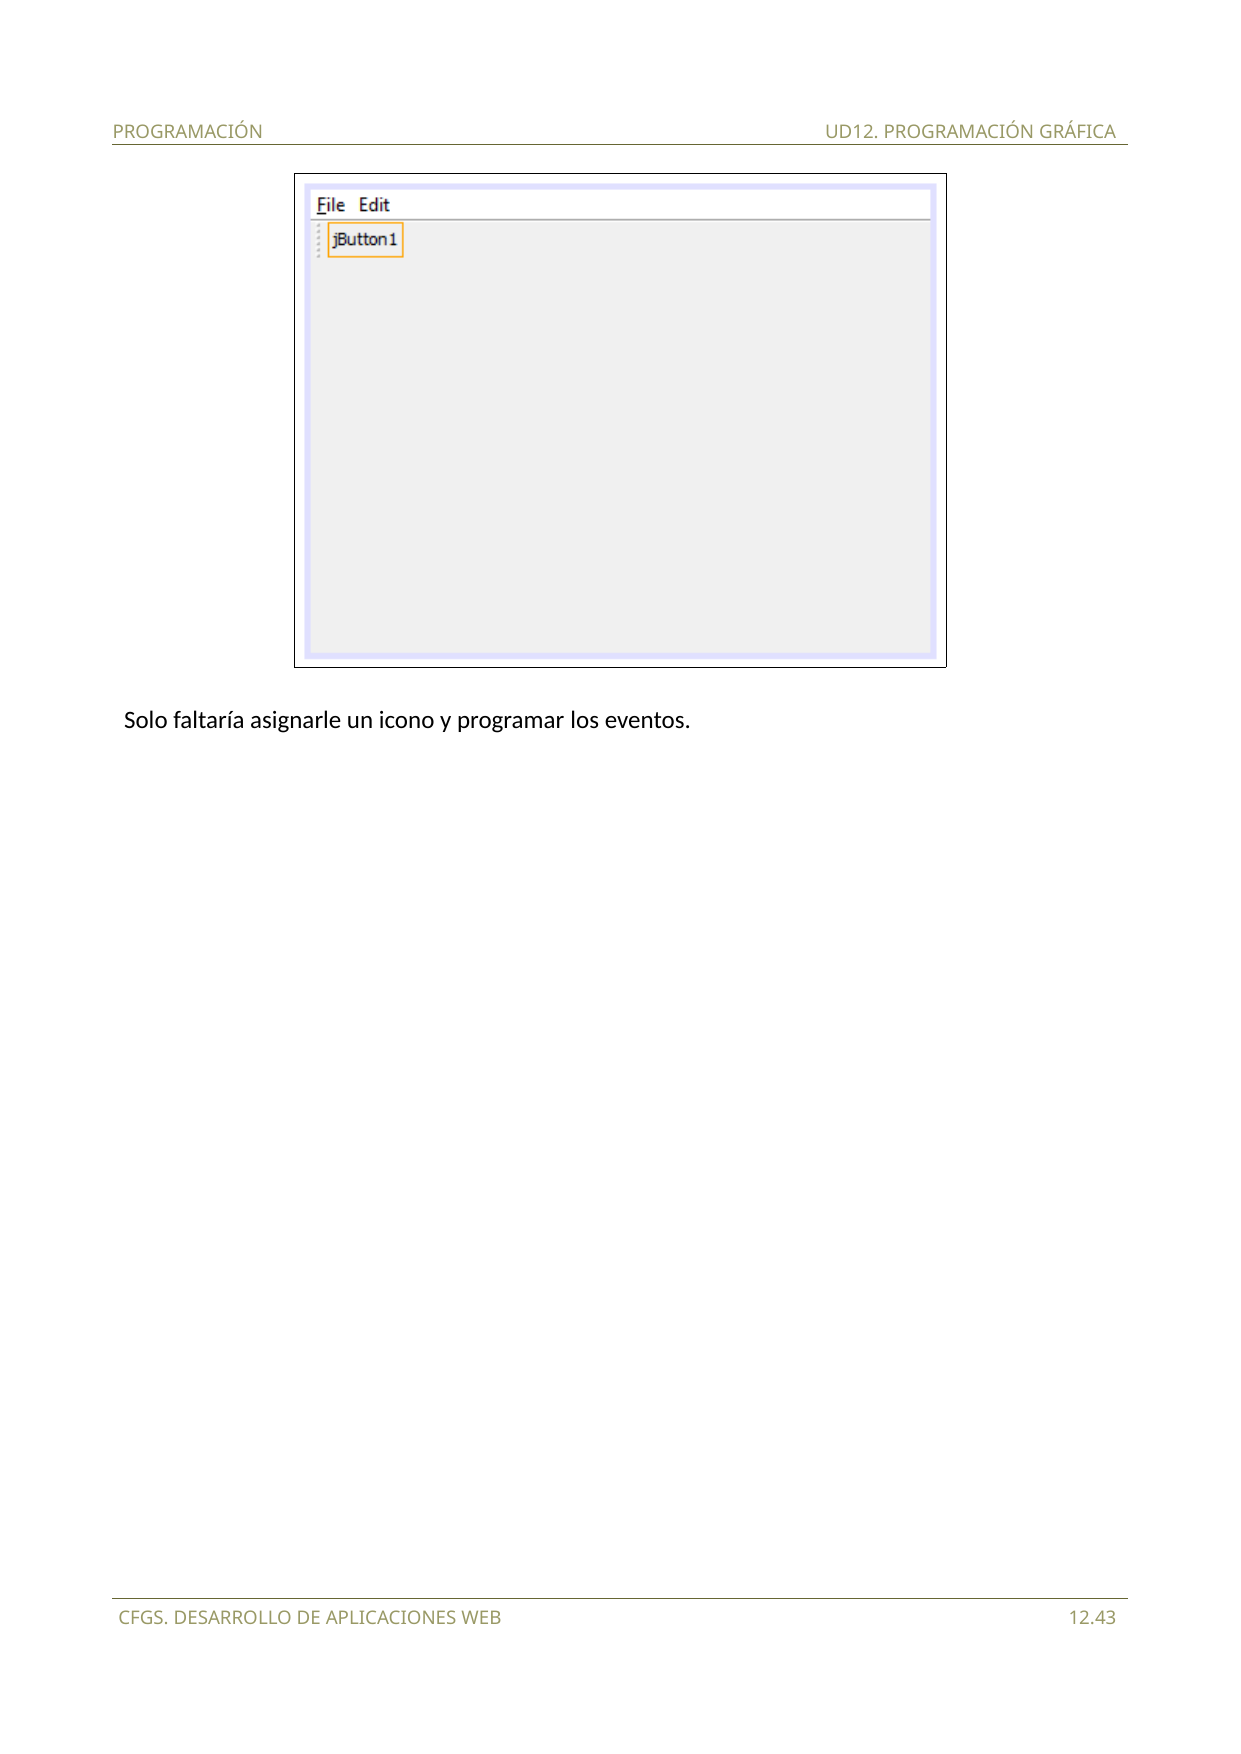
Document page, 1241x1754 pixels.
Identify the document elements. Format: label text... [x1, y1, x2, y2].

picture [297, 176, 943, 664]
text Solo faltaría asignarle un icono y programar los eventos. [112, 704, 1128, 734]
